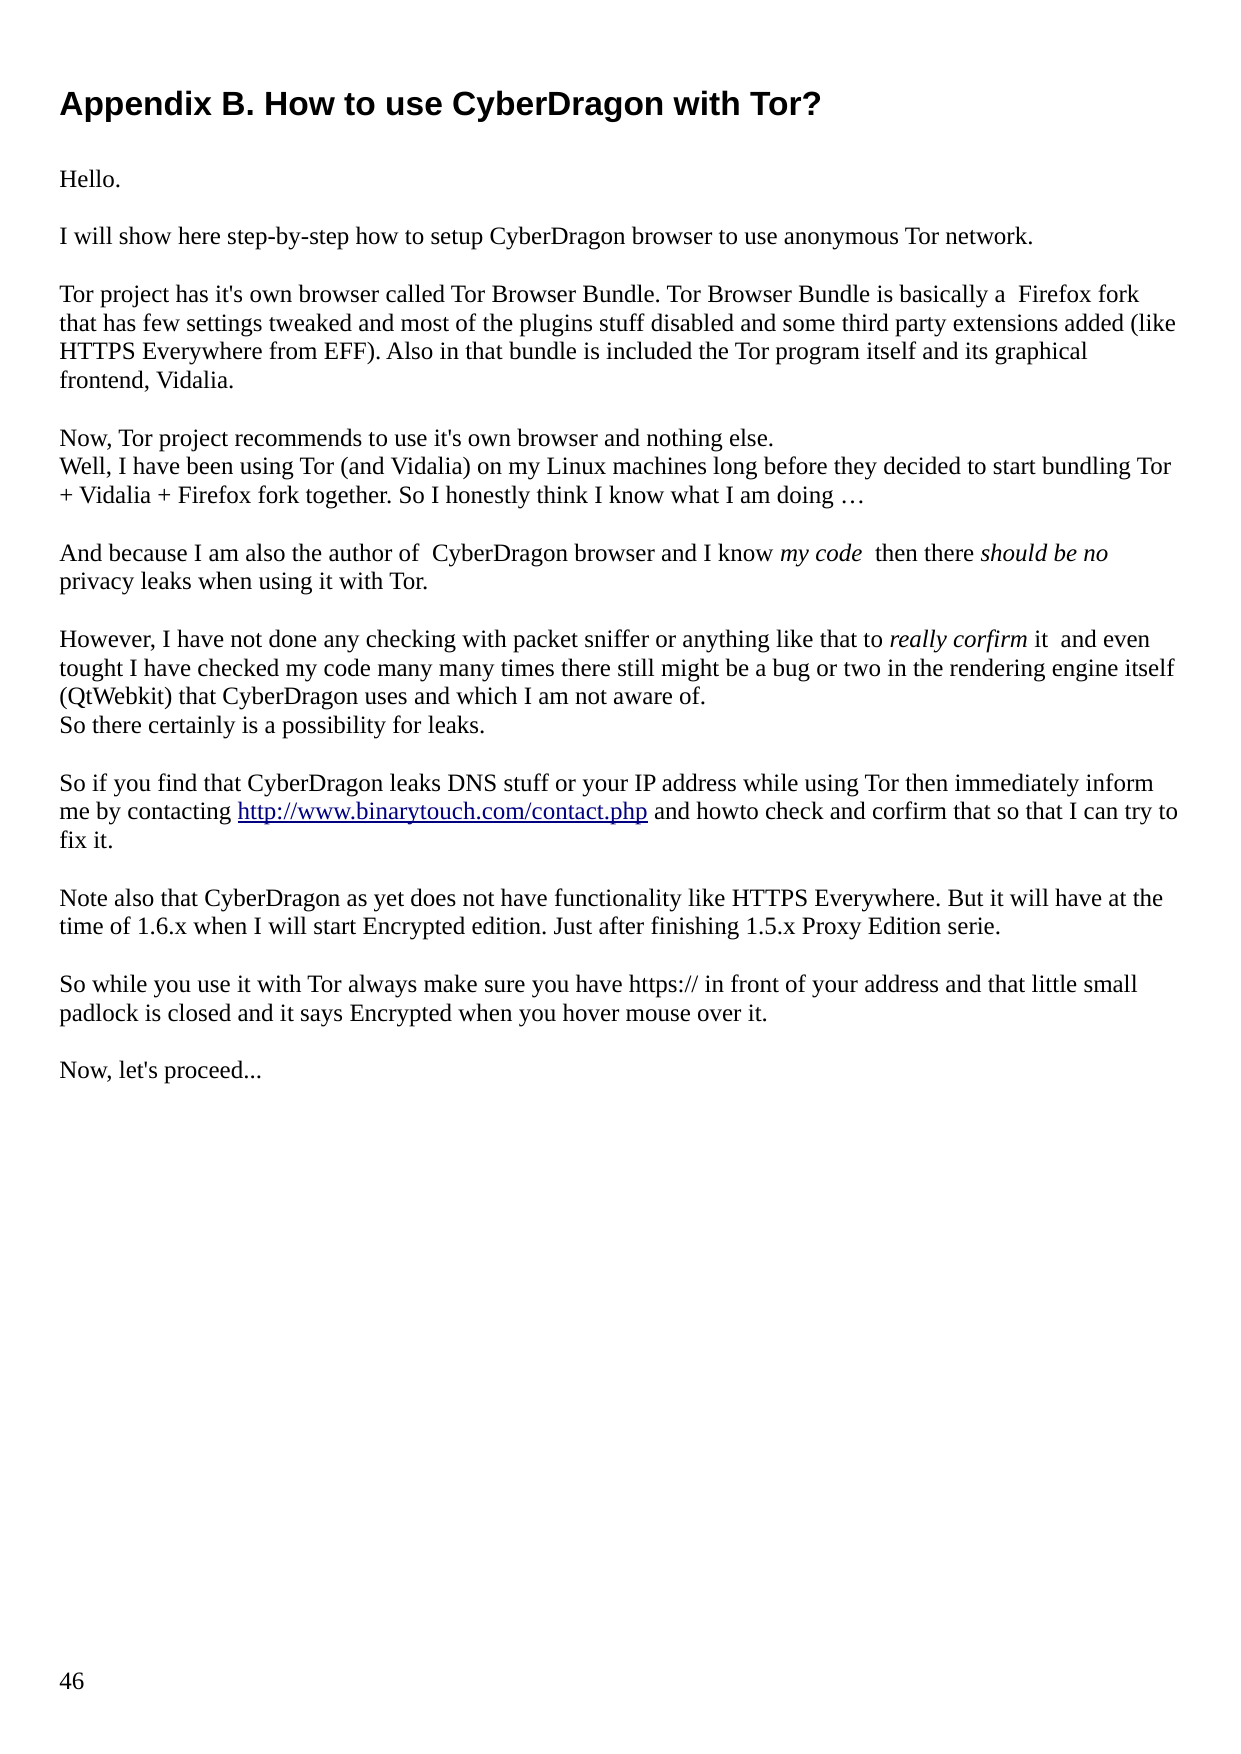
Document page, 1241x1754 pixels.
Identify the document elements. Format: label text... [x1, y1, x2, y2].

text And because I am also the author of CyberDragon browser and I know my code then there should be no privacy leaks when using it with Tor. [59, 538, 1181, 595]
text Now, Tor project recommends to use it's own browser and nothing else. [59, 423, 1181, 451]
text Note also that CyberDragon as yet does not have functionality like HTTPS Everywhere. But it will have at the time of 1.6.x when I will start Encrypted edition. Just after finishing 1.5.x Proxy Edition serie. [59, 883, 1181, 940]
text So there certainly is a possibility for leaks. [59, 710, 1181, 739]
text Tor project has it's own browser called Tor Browser Bundle. Tor Browser Bundle is basically a Firefox fork that has few settings tweaked and most of the plugins stuff disabled and some third party extensions added (like HTTPS Everywhere from EFF). Also in that bundle is included the Tor program itself and its graphical frontend, Vidalia. [59, 279, 1181, 394]
text I will show here step-by-step how to setup CyberDragon browser to use anonymous Tor network. [59, 221, 1181, 250]
subtitle Appendix B. How to use CyberDragon with Tor? [59, 84, 1181, 123]
text However, I have not done any checking with packet sniffer or anything like that to really corfirm it and even tought I have checked my code many many times there still might be a bug or two in the rendering engine itself (QtWebkit) that CyberDragon uses and which I am not aware of. [59, 624, 1181, 710]
text Well, I have been using Tor (and Vidalia) on my Linux machines long before they decided to start bundling Tor + Vidalia + Firefox fork together. So I honestly think I know what I am doing … [59, 451, 1181, 509]
text Now, let's proceed... [59, 1055, 1181, 1084]
text Hello. [59, 164, 1181, 193]
text So if you find that CyberDragon leaks DNS stuff or your IP address while using Tor then immediately inform me by contacting http://www.binarytouch.com/contact.php and howto check and corfirm that so that I can try to fix it. [59, 768, 1181, 854]
text So while you use it with Tor always make sure you have https:// in front of your address and that little small padlock is closed and it says Encrypted when you hover mouse over it. [59, 969, 1181, 1026]
